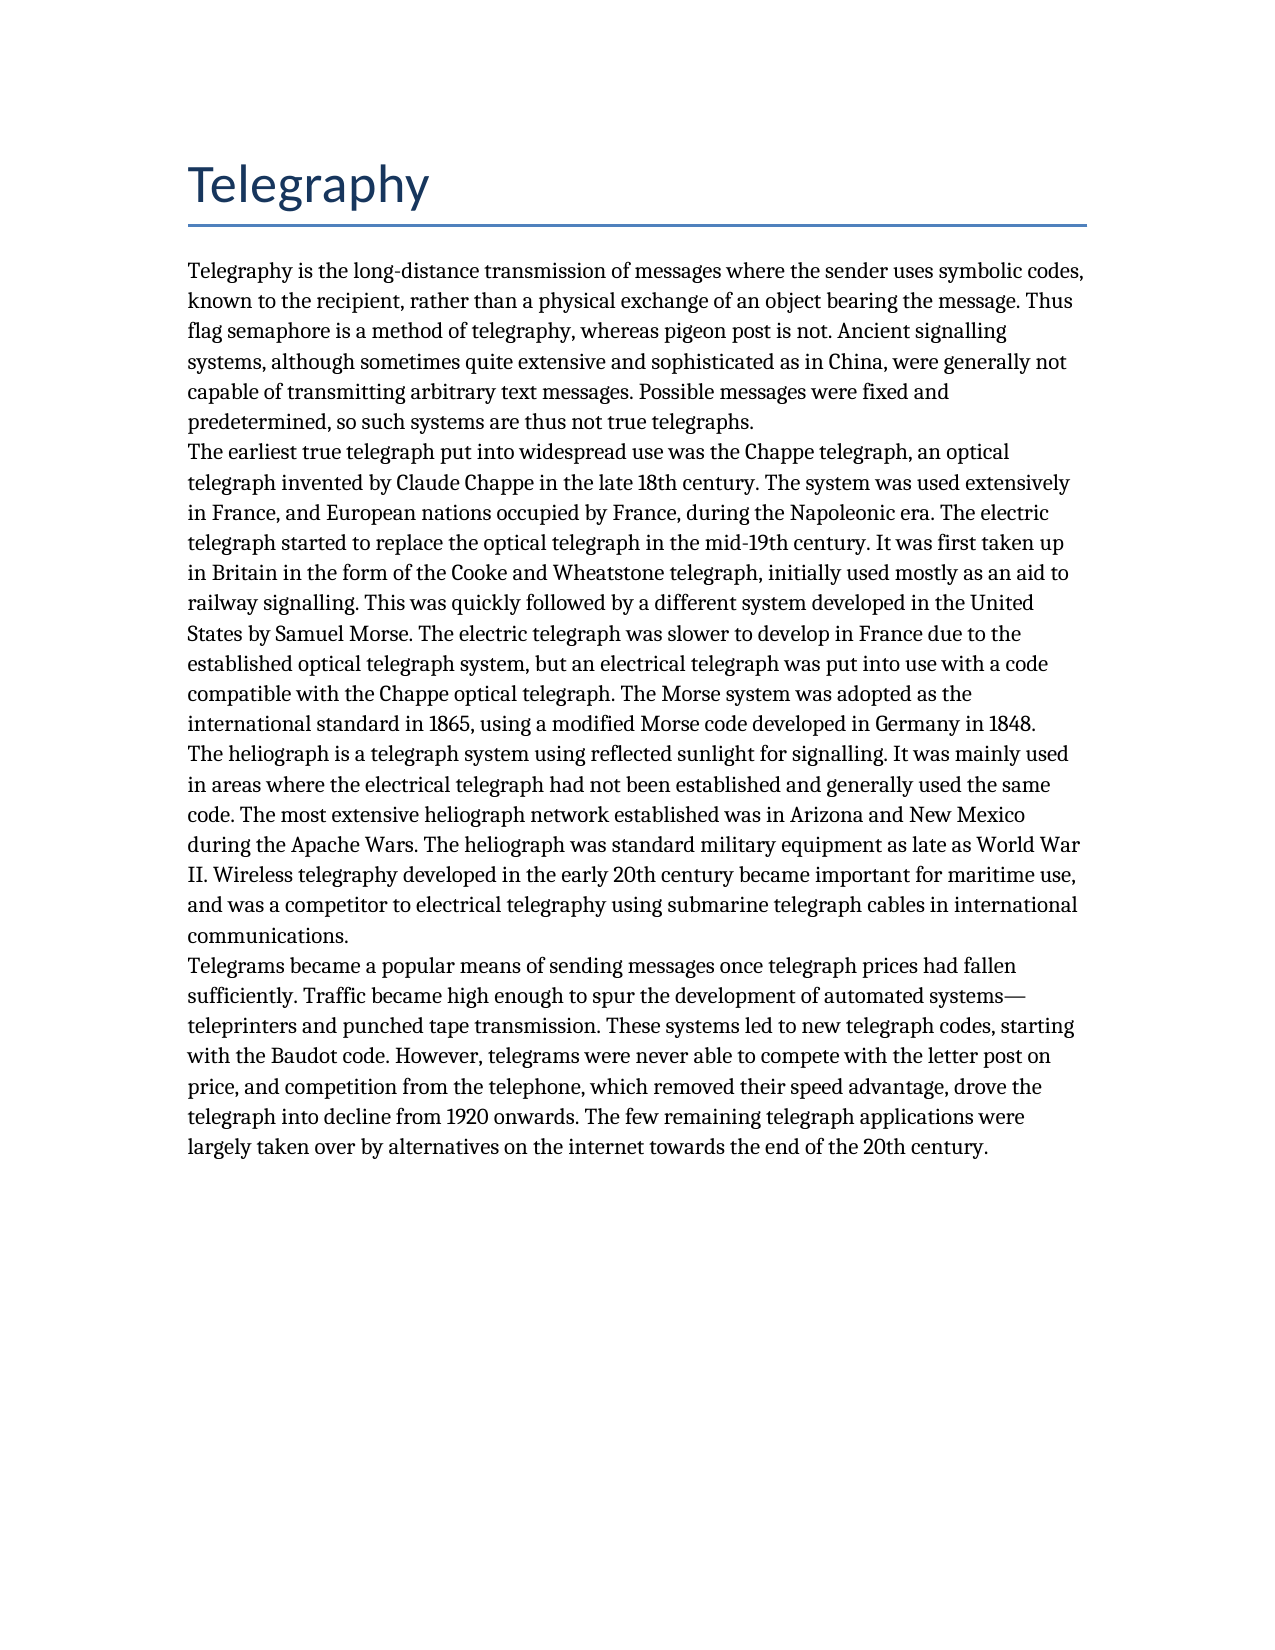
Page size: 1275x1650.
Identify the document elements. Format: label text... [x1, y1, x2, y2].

text Telegraphy is the long-distance transmission of messages where the sender uses symbolic codes, known to the recipient, rather than a physical exchange of an object bearing the message. Thus flag semaphore is a method of telegraphy, whereas pigeon post is not. Ancient signalling systems, although sometimes quite extensive and sophisticated as in China, were generally not capable of transmitting arbitrary text messages. Possible messages were fixed and predetermined, so such systems are thus not true telegraphs. The earliest true telegraph put into widespread use was the Chappe telegraph, an optical telegraph invented by Claude Chappe in the late 18th century. The system was used extensively in France, and European nations occupied by France, during the Napoleonic era. The electric telegraph started to replace the optical telegraph in the mid-19th century. It was first taken up in Britain in the form of the Cooke and Wheatstone telegraph, initially used mostly as an aid to railway signalling. This was quickly followed by a different system developed in the United States by Samuel Morse. The electric telegraph was slower to develop in France due to the established optical telegraph system, but an electrical telegraph was put into use with a code compatible with the Chappe optical telegraph. The Morse system was adopted as the international standard in 1865, using a modified Morse code developed in Germany in 1848. The heliograph is a telegraph system using reflected sunlight for signalling. It was mainly used in areas where the electrical telegraph had not been established and generally used the same code. The most extensive heliograph network established was in Arizona and New Mexico during the Apache Wars. The heliograph was standard military equipment as late as World War II. Wireless telegraphy developed in the early 20th century became important for maritime use, and was a competitor to electrical telegraphy using submarine telegraph cables in international communications. Telegrams became a popular means of sending messages once telegraph prices had fallen sufficiently. Traffic became high enough to spur the development of automated systems—teleprinters and punched tape transmission. These systems led to new telegraph codes, starting with the Baudot code. However, telegrams were never able to compete with the letter post on price, and competition from the telephone, which removed their speed advantage, drove the telegraph into decline from 1920 onwards. The few remaining telegraph applications were largely taken over by alternatives on the internet towards the end of the 20th century. [187, 258, 1087, 1160]
title Telegraphy [187, 150, 1087, 227]
